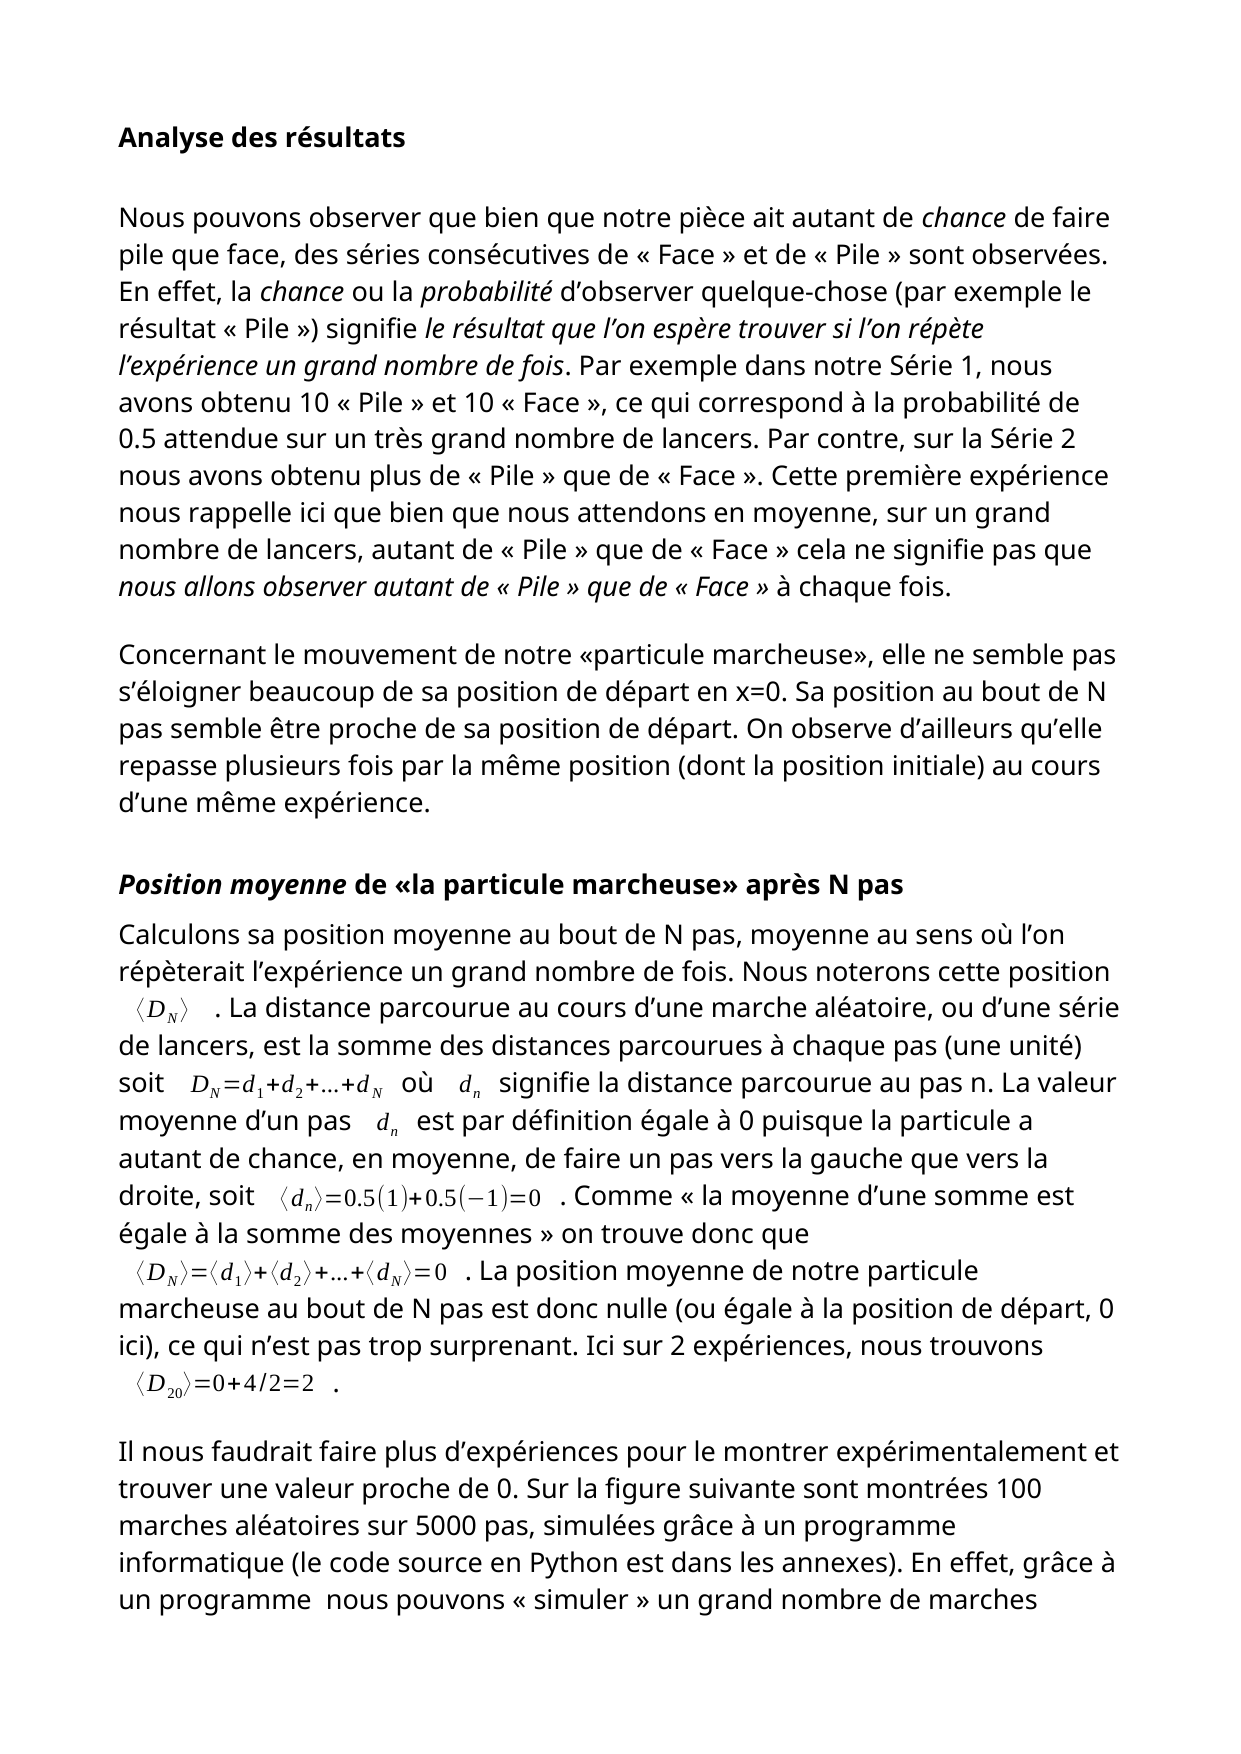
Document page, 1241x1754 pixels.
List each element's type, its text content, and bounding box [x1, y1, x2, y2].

text Nous pouvons observer que bien que notre pièce ait autant de chance de faire pile que face, des séries consécutives de « Face » et de « Pile » sont observées. En effet, la chance ou la probabilité d’observer quelque-chose (par exemple le résultat « Pile ») signifie le résultat que l’on espère trouver si l’on répète l’expérience un grand nombre de fois. Par exemple dans notre Série 1, nous avons obtenu 10 « Pile » et 10 « Face », ce qui correspond à la probabilité de 0.5 attendue sur un très grand nombre de lancers. Par contre, sur la Série 2 nous avons obtenu plus de « Pile » que de « Face ». Cette première expérience nous rappelle ici que bien que nous attendons en moyenne, sur un grand nombre de lancers, autant de « Pile » que de « Face » cela ne signifie pas que nous allons observer autant de « Pile » que de « Face » à chaque fois. [118, 199, 1122, 604]
text Il nous faudrait faire plus d’expériences pour le montrer expérimentalement et trouver une valeur proche de 0. Sur la figure suivante sont montrées 100 marches aléatoires sur 5000 pas, simulées grâce à un programme informatique (le code source en Python est dans les annexes). En effet, grâce à un programme nous pouvons « simuler » un grand nombre de marches [118, 1433, 1122, 1617]
text Calculons sa position moyenne au bout de N pas, moyenne au sens où l’on répèterait l’expérience un grand nombre de fois. Nous noterons cette position . La distance parcourue au cours d’une marche aléatoire, ou d’une série de lancers, est la somme des distances parcourues à chaque pas (une unité) soit où signifie la distance parcourue au pas n. La valeur moyenne d’un pas est par définition égale à 0 puisque la particule a autant de chance, en moyenne, de faire un pas vers la gauche que vers la droite, soit . Comme « la moyenne d’une somme est égale à la somme des moyennes » on trouve donc que . La position moyenne de notre particule marcheuse au bout de N pas est donc nulle (ou égale à la position de départ, 0 ici), ce qui n’est pas trop surprenant. Ici sur 2 expériences, nous trouvons . [118, 915, 1122, 1401]
text Concernant le mouvement de notre «particule marcheuse», elle ne semble pas s’éloigner beaucoup de sa position de départ en x=0. Sa position au bout de N pas semble être proche de sa position de départ. On observe d’ailleurs qu’elle repasse plusieurs fois par la même position (dont la position initiale) au cours d’une même expérience. [118, 636, 1122, 820]
subtitle Analyse des résultats [118, 118, 1122, 155]
subtitle Position moyenne de «la particule marcheuse» après N pas [118, 866, 1122, 903]
